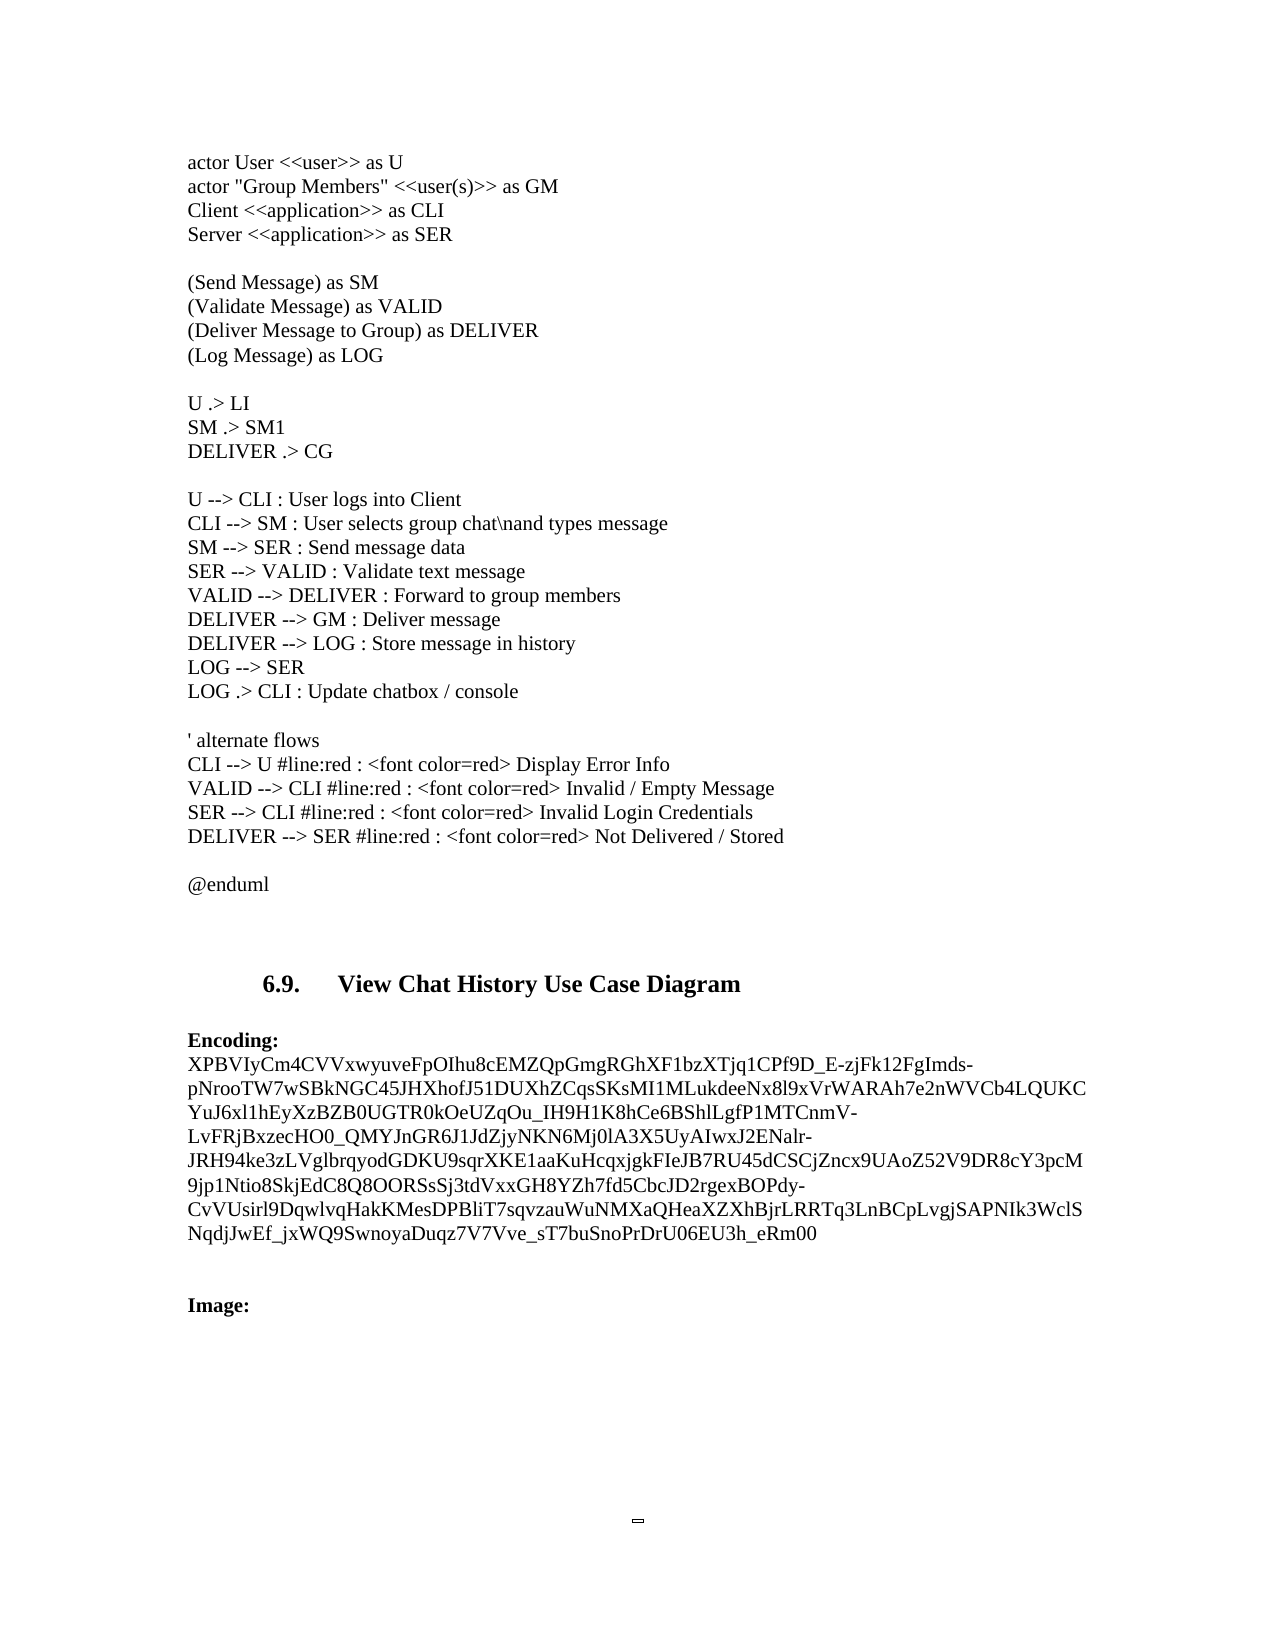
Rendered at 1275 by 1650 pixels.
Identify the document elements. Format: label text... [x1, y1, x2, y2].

text LOG .> CLI : Update chatbox / console [187, 679, 1087, 703]
text U --> CLI : User logs into Client [187, 487, 1087, 511]
text Encoding: [187, 1028, 1087, 1052]
text SER --> VALID : Validate text message [187, 559, 1087, 583]
text (Send Message) as SM [187, 270, 1087, 294]
text CLI --> U #line:red : <font color=red> Display Error Info [187, 752, 1087, 776]
text VALID --> DELIVER : Forward to group members [187, 583, 1087, 607]
text XPBVIyCm4CVVxwyuveFpOIhu8cEMZQpGmgRGhXF1bzXTjq1CPf9D_E-zjFk12FgImds-pNrooTW7wSBkNGC45JHXhofJ51DUXhZCqsSKsMI1MLukdeeNx8l9xVrWARAh7e2nWVCb4LQUKCYuJ6xl1hEyXzBZB0UGTR0kOeUZqOu_IH9H1K8hCe6BShlLgfP1MTCnmV-LvFRjBxzecHO0_QMYJnGR6J1JdZjyNKN6Mj0lA3X5UyAIwxJ2ENalr-JRH94ke3zLVglbrqyodGDKU9sqrXKE1aaKuHcqxjgkFIeJB7RU45dCSCjZncx9UAoZ52V9DR8cY3pcM9jp1Ntio8SkjEdC8Q8OORSsSj3tdVxxGH8YZh7fd5CbcJD2rgexBOPdy-CvVUsirl9DqwlvqHakKMesDPBliT7sqvzauWuNMXaQHeaXZXhBjrLRRTq3LnBCpLvgjSAPNIk3WclSNqdjJwEf_jxWQ9SwnoyaDuqz7V7Vve_sT7buSnoPrDrU06EU3h_eRm00 [187, 1052, 1087, 1245]
text DELIVER --> LOG : Store message in history [187, 631, 1087, 655]
text VALID --> CLI #line:red : <font color=red> Invalid / Empty Message [187, 776, 1087, 800]
text (Validate Message) as VALID [187, 294, 1087, 318]
text (Deliver Message to Group) as DELIVER [187, 318, 1087, 342]
text SM --> SER : Send message data [187, 535, 1087, 559]
text Server <<application>> as SER [187, 222, 1087, 246]
text DELIVER --> SER #line:red : <font color=red> Not Delivered / Stored [187, 824, 1087, 848]
text DELIVER .> CG [187, 439, 1087, 463]
text SER --> CLI #line:red : <font color=red> Invalid Login Credentials [187, 800, 1087, 824]
text LOG --> SER [187, 655, 1087, 679]
text ' alternate flows [187, 727, 1087, 752]
text Client <<application>> as CLI [187, 198, 1087, 222]
text Image: [187, 1293, 1087, 1317]
text actor User <<user>> as U [187, 150, 1087, 174]
text U .> LI [187, 391, 1087, 415]
text CLI --> SM : User selects group chat\nand types message [187, 511, 1087, 535]
text SM .> SM1 [187, 415, 1087, 439]
text (Log Message) as LOG [187, 342, 1087, 367]
text actor "Group Members" <<user(s)>> as GM [187, 174, 1087, 198]
subtitle 6.9. View Chat History Use Case Diagram [262, 969, 1087, 998]
text @enduml [187, 872, 1087, 896]
text DELIVER --> GM : Deliver message [187, 607, 1087, 631]
